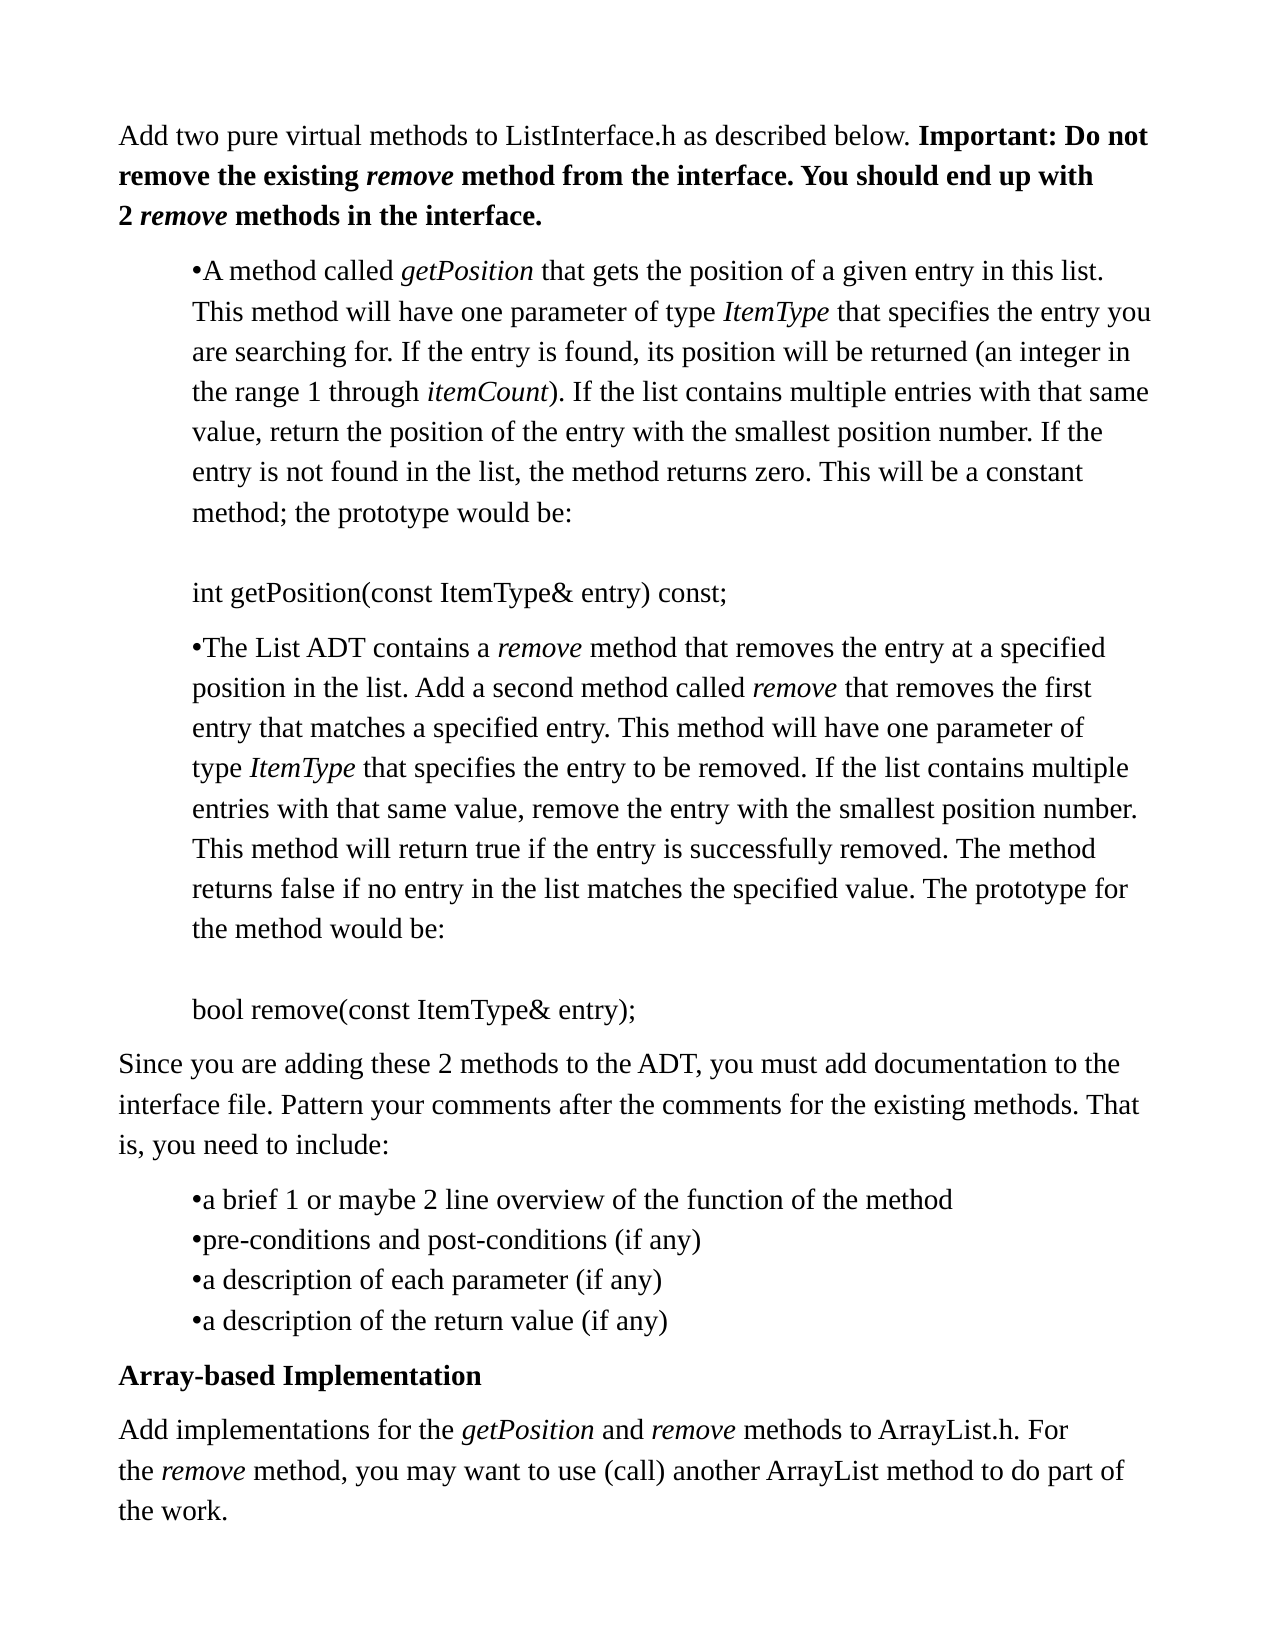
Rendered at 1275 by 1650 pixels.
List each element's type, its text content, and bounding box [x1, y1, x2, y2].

text Since you are adding these 2 methods to the ADT, you must add documentation to the interface file. Pattern your comments after the comments for the existing methods. That is, you need to include: [118, 1047, 1157, 1161]
text Add two pure virtual methods to ListInterface.h as described below. Important: Do not remove the existing remove method from the interface. You should end up with 2 remove methods in the interface. [118, 118, 1157, 232]
text Add implementations for the getPosition and remove methods to ArrayList.h. For the remove method, you may want to use (call) another ArrayList method to do part of the work. [118, 1412, 1157, 1526]
list The List ADT contains a remove method that removes the entry at a specified position in the list. Add a second method called remove that removes the first entry that matches a specified entry. This method will have one parameter of type ItemType that specifies the entry to be removed. If the list contains multiple entries with that same value, remove the entry with the smallest position number. This method will return true if the entry is successfully removed. The method returns false if no entry in the list matches the specified value. The prototype for the method would be: bool remove(const ItemType& entry); [118, 630, 1157, 1025]
list a brief 1 or maybe 2 line overview of the function of the method [118, 1182, 1157, 1216]
list a description of each parameter (if any) [118, 1262, 1157, 1296]
text Array-based Implementation [118, 1358, 1157, 1391]
list a description of the return value (if any) [118, 1303, 1157, 1336]
list A method called getPosition that gets the position of a given entry in this list. This method will have one parameter of type ItemType that specifies the entry you are searching for. If the entry is found, its position will be returned (an integer in the range 1 through itemCount). If the list contains multiple entries with that same value, return the position of the entry with the smallest position number. If the entry is not found in the list, the method returns zero. This will be a constant method; the prototype would be: int getPosition(const ItemType& entry) const; [118, 253, 1157, 609]
list pre-conditions and post-conditions (if any) [118, 1222, 1157, 1256]
